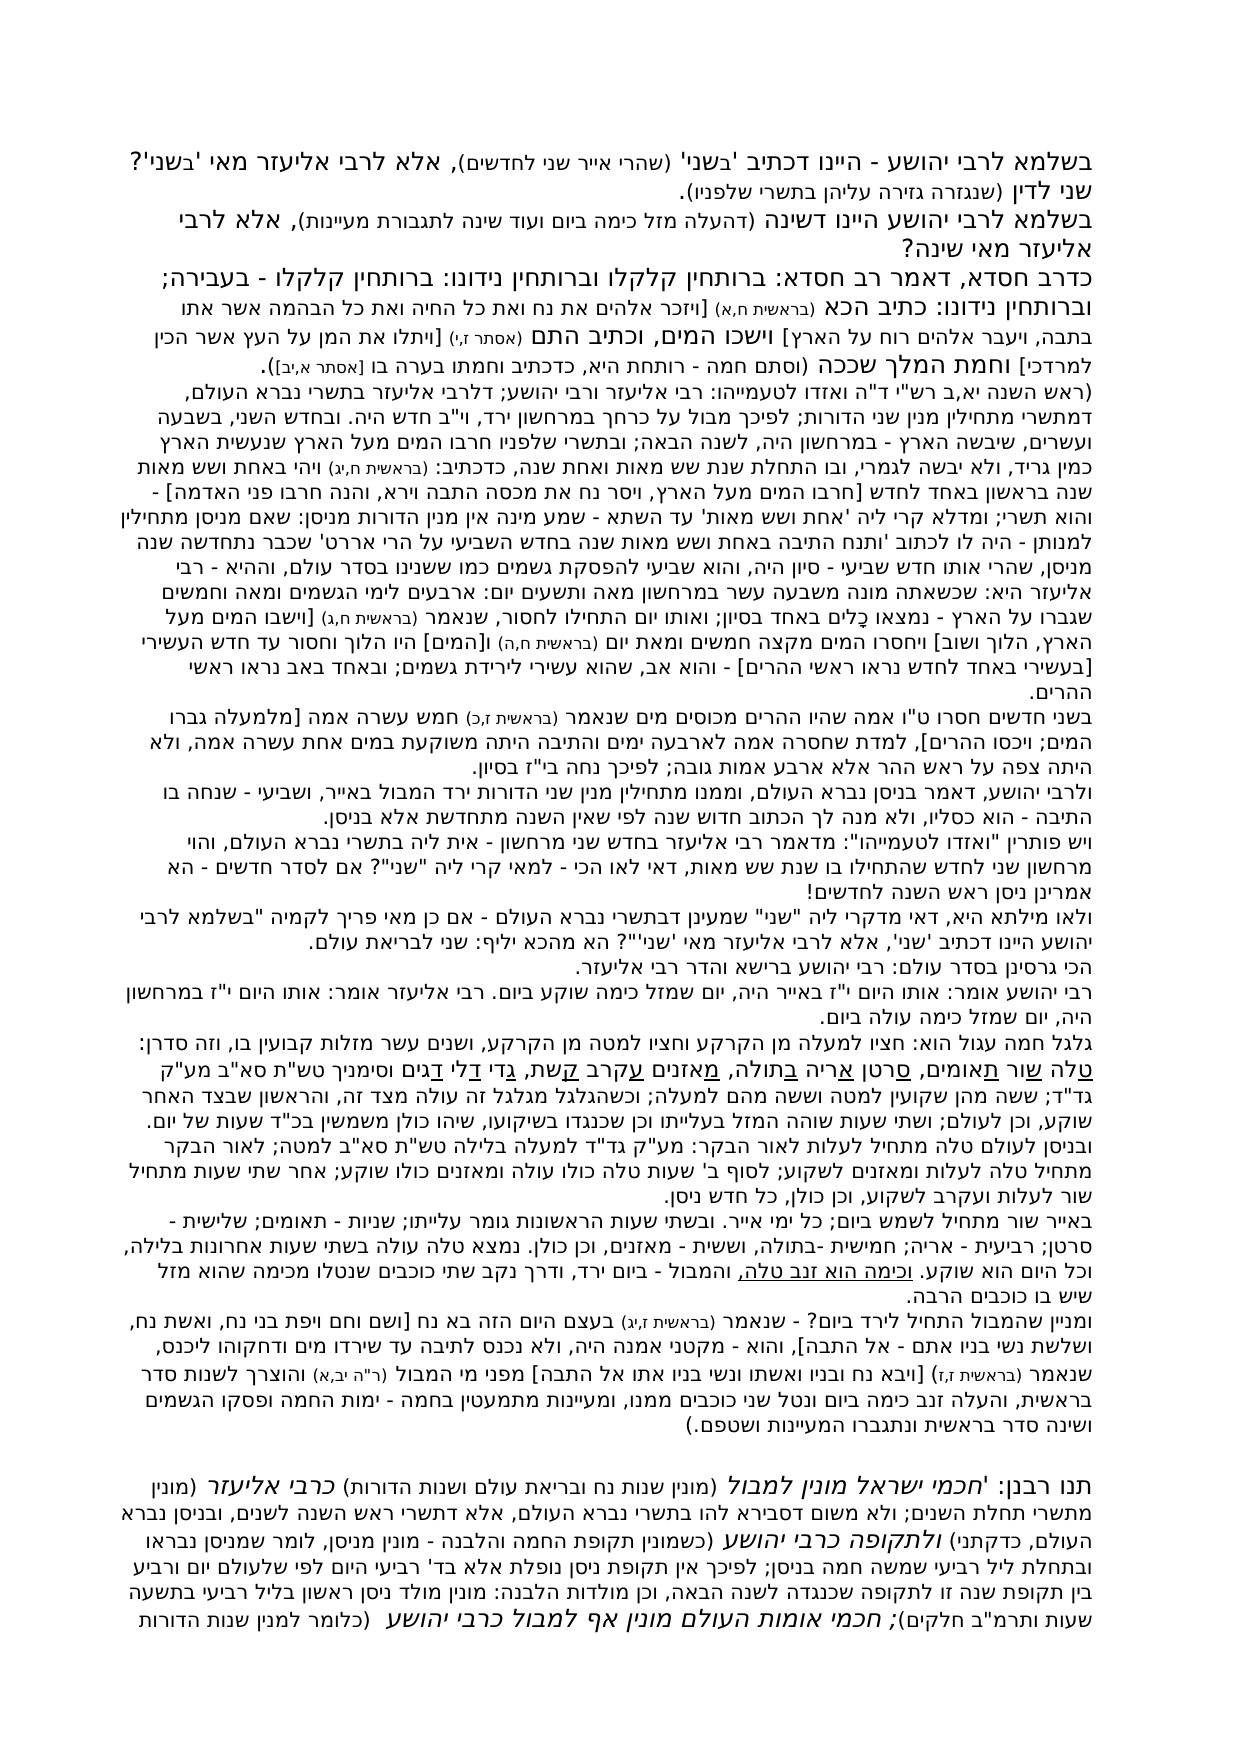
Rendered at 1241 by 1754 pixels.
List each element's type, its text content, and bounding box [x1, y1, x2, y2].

text בשלמא לרבי יהושע היינו דשינה (דהעלה מזל כימה ביום ועוד שינה לתגבורת מעיינות), אלא לרבי אליעזר מאי שינה? [118, 206, 1092, 263]
text ויש פותרין "ואזדו לטעמייהו": מדאמר רבי אליעזר בחדש שני מרחשון - אית ליה בתשרי נברא העולם, והוי מרחשון שני לחדש שהתחילו בו שנת שש מאות, דאי לאו הכי - למאי קרי ליה "שני"? אם לסדר חדשים - הא אמרינן ניסן ראש השנה לחדשים! [118, 829, 1092, 904]
text גלגל חמה עגול הוא: חציו למעלה מן הקרקע וחציו למטה מן הקרקע, ושנים עשר מזלות קבועין בו, וזה סדרן: טלה שור תאומים, סרטן אריה בתולה, מאזנים עקרב קשת, גדי דלי דגים וסימניך טש"ת סא"ב מע"ק גד"ד; ששה מהן שקועין למטה וששה מהם למעלה; וכשהגלגל מגלגל זה עולה מצד זה, והראשון שבצד האחר שוקע, וכן לעולם; ושתי שעות שוהה המזל בעלייתו וכן שכנגדו בשיקועו, שיהו כולן משמשין בכ"ד שעות של יום. ובניסן לעולם טלה מתחיל לעלות לאור הבקר: מע"ק גד"ד למעלה בלילה טש"ת סא"ב למטה; לאור הבקר מתחיל טלה לעלות ומאזנים לשקוע; לסוף ב' שעות טלה כולו עולה ומאזנים כולו שוקע; אחר שתי שעות מתחיל שור לעלות ועקרב לשקוע, וכן כולן, כל חדש ניסן. [118, 1029, 1092, 1208]
text תנו רבנן: 'חכמי ישראל מונין למבול (מונין שנות נח ובריאת עולם ושנות הדורות) כרבי אליעזר (מונין מתשרי תחלת השנים; ולא משום דסבירא להו בתשרי נברא העולם, אלא דתשרי ראש השנה לשנים, ובניסן נברא העולם, כדקתני) ולתקופה כרבי יהושע (כשמונין תקופת החמה והלבנה - מונין מניסן, לומר שמניסן נבראו ובתחלת ליל רביעי שמשה חמה בניסן; לפיכך אין תקופת ניסן נופלת אלא בד' רביעי היום לפי שלעולם יום ורביע בין תקופת שנה זו לתקופה שכנגדה לשנה הבאה, וכן מולדות הלבנה: מונין מולד ניסן ראשון בליל רביעי בתשעה שעות ותרמ"ב חלקים); חכמי אומות העולם מונין אף למבול כרבי יהושע (כלומר למנין שנות הדורות [118, 1471, 1092, 1633]
text כדרב חסדא, דאמר רב חסדא: ברותחין קלקלו וברותחין נידונו: ברותחין קלקלו - בעבירה; וברותחין נידונו: כתיב הכא (בראשית ח,א) [ויזכר אלהים את נח ואת כל החיה ואת כל הבהמה אשר אתו בתבה, ויעבר אלהים רוח על הארץ] וישכו המים, וכתיב התם (אסתר ז,י) [ויתלו את המן על העץ אשר הכין למרדכי] וחמת המלך שככה (וסתם חמה - רותחת היא, כדכתיב וחמתו בערה בו [אסתר א,יב]). [118, 263, 1092, 379]
text רבי יהושע אומר: אותו היום י"ז באייר היה, יום שמזל כימה שוקע ביום. רבי אליעזר אומר: אותו היום י"ז במרחשון היה, יום שמזל כימה עולה ביום. [118, 979, 1092, 1029]
text (ראש השנה יא,ב רש"י ד"ה ואזדו לטעמייהו: רבי אליעזר ורבי יהושע; דלרבי אליעזר בתשרי נברא העולם, דמתשרי מתחילין מנין שני הדורות; לפיכך מבול על כרחך במרחשון ירד, וי"ב חדש היה. ובחדש השני, בשבעה ועשרים, שיבשה הארץ - במרחשון היה, לשנה הבאה; ובתשרי שלפניו חרבו המים מעל הארץ שנעשית הארץ כמין גריד, ולא יבשה לגמרי, ובו התחלת שנת שש מאות ואחת שנה, כדכתיב: (בראשית ח,יג) ויהי באחת ושש מאות שנה בראשון באחד לחדש [חרבו המים מעל הארץ, ויסר נח את מכסה התבה וירא, והנה חרבו פני האדמה] - והוא תשרי; ומדלא קרי ליה 'אחת ושש מאות' עד השתא - שמע מינה אין מנין הדורות מניסן: שאם מניסן מתחילין למנותן - היה לו לכתוב 'ותנח התיבה באחת ושש מאות שנה בחדש השביעי על הרי אררט' שכבר נתחדשה שנה מניסן, שהרי אותו חדש שביעי - סיון היה, והוא שביעי להפסקת גשמים כמו ששנינו בסדר עולם, וההיא - רבי אליעזר היא: שכשאתה מונה משבעה עשר במרחשון מאה ותשעים יום: ארבעים לימי הגשמים ומאה וחמשים שגברו על הארץ - נמצאו כָלים באחד בסיון; ואותו יום התחילו לחסור, שנאמר (בראשית ח,ג) [וישבו המים מעל הארץ, הלוך ושוב] ויחסרו המים מקצה חמשים ומאת יום (בראשית ח,ה) ו[המים] היו הלוך וחסור עד חדש העשירי [בעשירי באחד לחדש נראו ראשי ההרים] - והוא אב, שהוא עשירי לירידת גשמים; ובאחד באב נראו ראשי ההרים. [118, 379, 1092, 704]
text הכי גרסינן בסדר עולם: רבי יהושע ברישא והדר רבי אליעזר. [118, 954, 1092, 979]
text שני לדין (שנגזרה גזירה עליהן בתשרי שלפניו). [118, 177, 1092, 206]
text ולרבי יהושע, דאמר בניסן נברא העולם, וממנו מתחילין מנין שני הדורות ירד המבול באייר, ושביעי - שנחה בו התיבה - הוא כסליו, ולא מנה לך הכתוב חדוש שנה לפי שאין השנה מתחדשת אלא בניסן. [118, 779, 1092, 829]
text באייר שור מתחיל לשמש ביום; כל ימי אייר. ובשתי שעות הראשונות גומר עלייתו; שניות - תאומים; שלישית - סרטן; רביעית - אריה; חמישית -בתולה, וששית - מאזנים, וכן כולן. נמצא טלה עולה בשתי שעות אחרונות בלילה, וכל היום הוא שוקע. וכימה הוא זנב טלה, והמבול - ביום ירד, ודרך נקב שתי כוכבים שנטלו מכימה שהוא מזל שיש בו כוכבים הרבה. [118, 1208, 1092, 1308]
text ומניין שהמבול התחיל לירד ביום? - שנאמר (בראשית ז,יג) בעצם היום הזה בא נח [ושם וחם ויפת בני נח, ואשת נח, ושלשת נשי בניו אתם - אל התבה], והוא - מקטני אמנה היה, ולא נכנס לתיבה עד שירדו מים ודחקוהו ליכנס, שנאמר (בראשית ז,ז) [ויבא נח ובניו ואשתו ונשי בניו אתו אל התבה] מפני מי המבול (ר"ה יב,א) והוצרך לשנות סדר בראשית, והעלה זנב כימה ביום ונטל שני כוכבים ממנו, ומעיינות מתמעטין בחמה - ימות החמה ופסקו הגשמים ושינה סדר בראשית ונתגברו המעיינות ושטפם.) [118, 1308, 1092, 1437]
text בשלמא לרבי יהושע - היינו דכתיב 'בשני' (שהרי אייר שני לחדשים), אלא לרבי אליעזר מאי 'בשני'? [118, 148, 1092, 177]
text ולאו מילתא היא, דאי מדקרי ליה "שני" שמעינן דבתשרי נברא העולם - אם כן מאי פריך לקמיה "בשלמא לרבי יהושע היינו דכתיב 'שני', אלא לרבי אליעזר מאי 'שני'"? הא מהכא יליף: שני לבריאת עולם. [118, 904, 1092, 954]
text בשני חדשים חסרו ט"ו אמה שהיו ההרים מכוסים מים שנאמר (בראשית ז,כ) חמש עשרה אמה [מלמעלה גברו המים; ויכסו ההרים], למדת שחסרה אמה לארבעה ימים והתיבה היתה משוקעת במים אחת עשרה אמה, ולא היתה צפה על ראש ההר אלא ארבע אמות גובה; לפיכך נחה בי"ז בסיון. [118, 704, 1092, 779]
